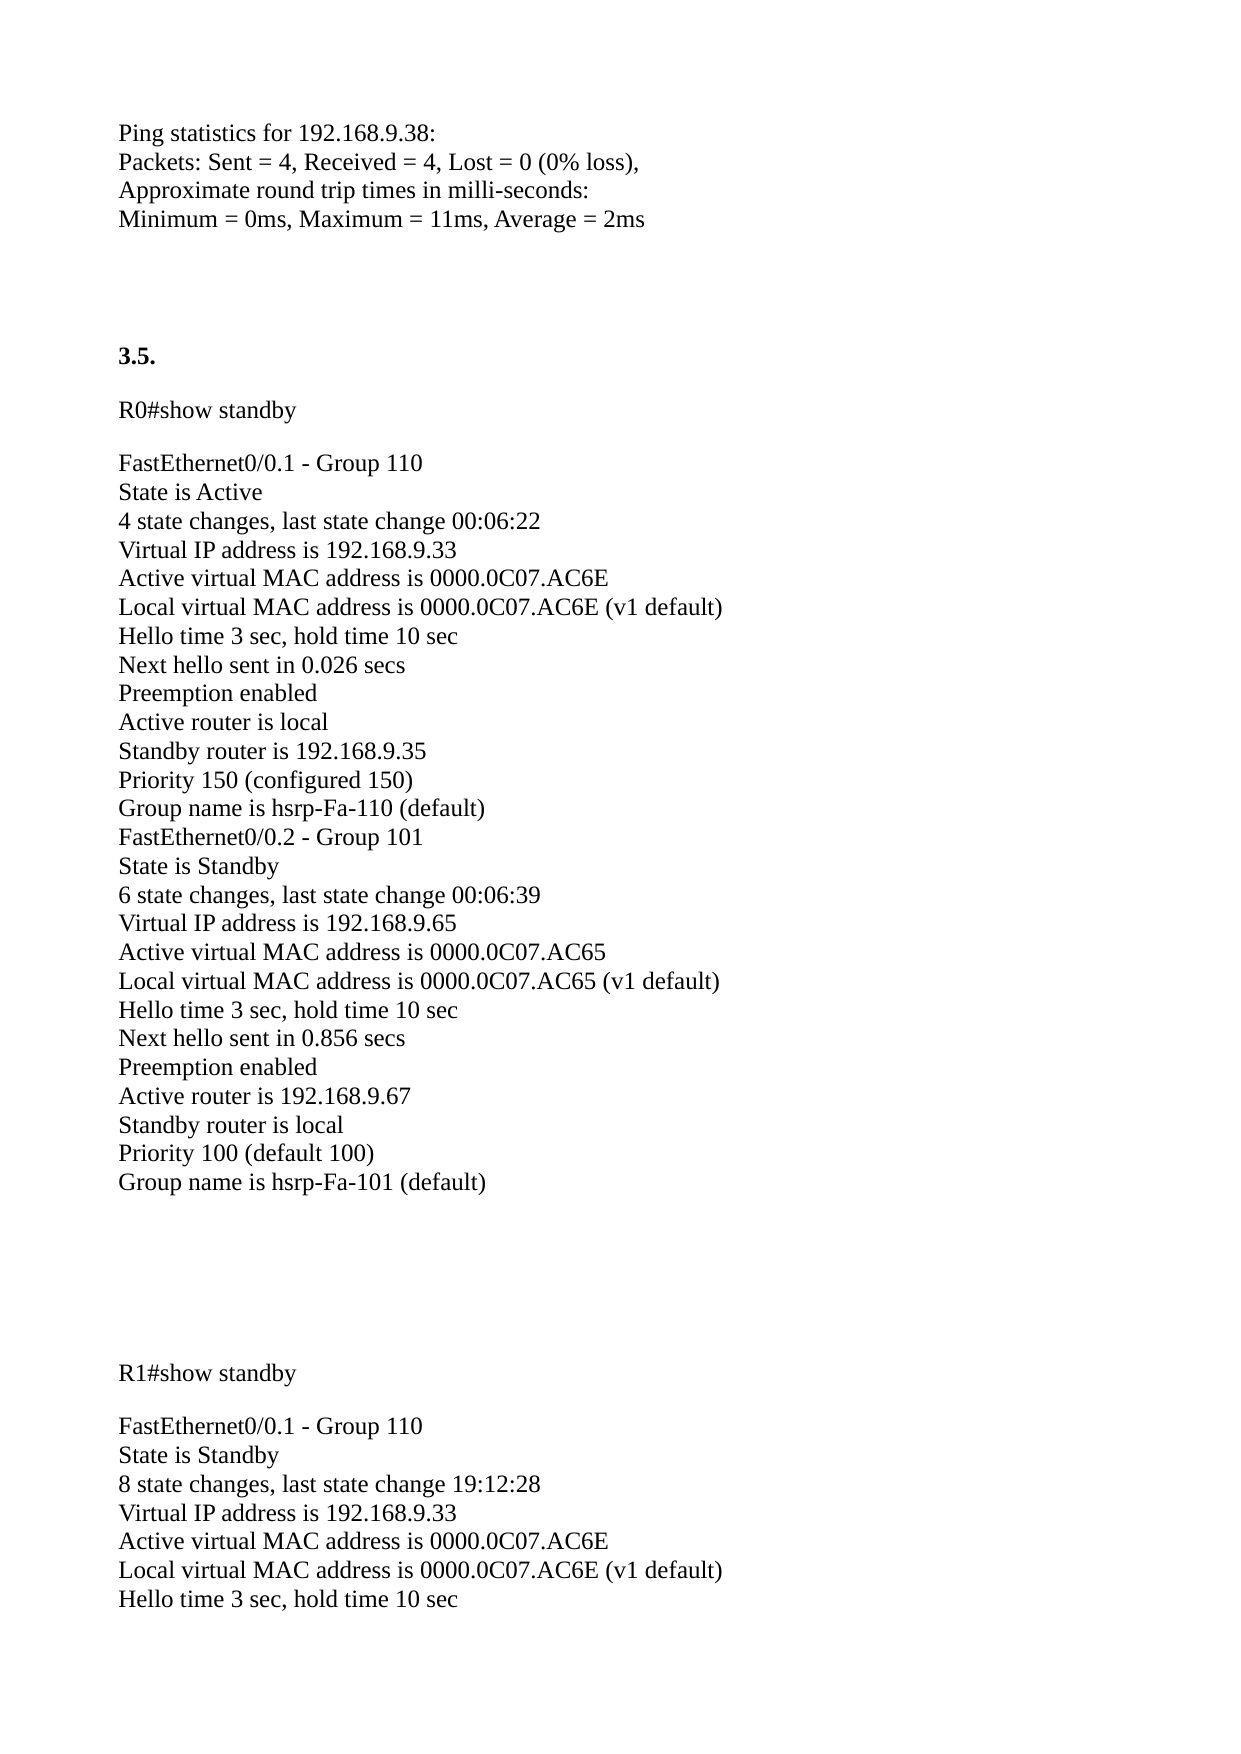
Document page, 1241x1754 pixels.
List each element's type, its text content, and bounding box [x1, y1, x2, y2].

text Active router is local [118, 707, 1122, 736]
text Hello time 3 sec, hold time 10 sec [118, 995, 1122, 1023]
text Local virtual MAC address is 0000.0C07.AC6E (v1 default) [118, 592, 1122, 621]
text Virtual IP address is 192.168.9.33 [118, 1498, 1122, 1526]
text Approximate round trip times in milli-seconds: [118, 176, 1122, 204]
text Virtual IP address is 192.168.9.65 [118, 908, 1122, 937]
text R0#show standby [118, 395, 1122, 423]
text Minimum = 0ms, Maximum = 11ms, Average = 2ms [118, 204, 1122, 233]
text State is Standby [118, 851, 1122, 880]
text Group name is hsrp-Fa-101 (default) [118, 1167, 1122, 1196]
text Local virtual MAC address is 0000.0C07.AC6E (v1 default) [118, 1555, 1122, 1584]
text Preemption enabled [118, 678, 1122, 707]
text Active virtual MAC address is 0000.0C07.AC6E [118, 563, 1122, 592]
text Hello time 3 sec, hold time 10 sec [118, 1584, 1122, 1613]
text Next hello sent in 0.026 secs [118, 650, 1122, 678]
list 3.5. [118, 341, 1122, 369]
text Active virtual MAC address is 0000.0C07.AC6E [118, 1526, 1122, 1555]
text 8 state changes, last state change 19:12:28 [118, 1469, 1122, 1498]
text Virtual IP address is 192.168.9.33 [118, 535, 1122, 563]
text R1#show standby [118, 1358, 1122, 1386]
text Standby router is local [118, 1110, 1122, 1138]
text 6 state changes, last state change 00:06:39 [118, 880, 1122, 908]
text Active router is 192.168.9.67 [118, 1081, 1122, 1110]
text FastEthernet0/0.1 - Group 110 [118, 448, 1122, 477]
text 4 state changes, last state change 00:06:22 [118, 506, 1122, 535]
text Priority 150 (configured 150) [118, 765, 1122, 793]
text Group name is hsrp-Fa-110 (default) [118, 793, 1122, 822]
text State is Active [118, 477, 1122, 506]
text Priority 100 (default 100) [118, 1138, 1122, 1167]
text Local virtual MAC address is 0000.0C07.AC65 (v1 default) [118, 966, 1122, 995]
text Ping statistics for 192.168.9.38: [118, 118, 1122, 147]
text Active virtual MAC address is 0000.0C07.AC65 [118, 937, 1122, 966]
text Next hello sent in 0.856 secs [118, 1023, 1122, 1052]
text Hello time 3 sec, hold time 10 sec [118, 621, 1122, 650]
text Standby router is 192.168.9.35 [118, 736, 1122, 765]
text Preemption enabled [118, 1052, 1122, 1081]
text State is Standby [118, 1440, 1122, 1469]
text Packets: Sent = 4, Received = 4, Lost = 0 (0% loss), [118, 147, 1122, 176]
text FastEthernet0/0.1 - Group 110 [118, 1411, 1122, 1440]
text FastEthernet0/0.2 - Group 101 [118, 822, 1122, 851]
